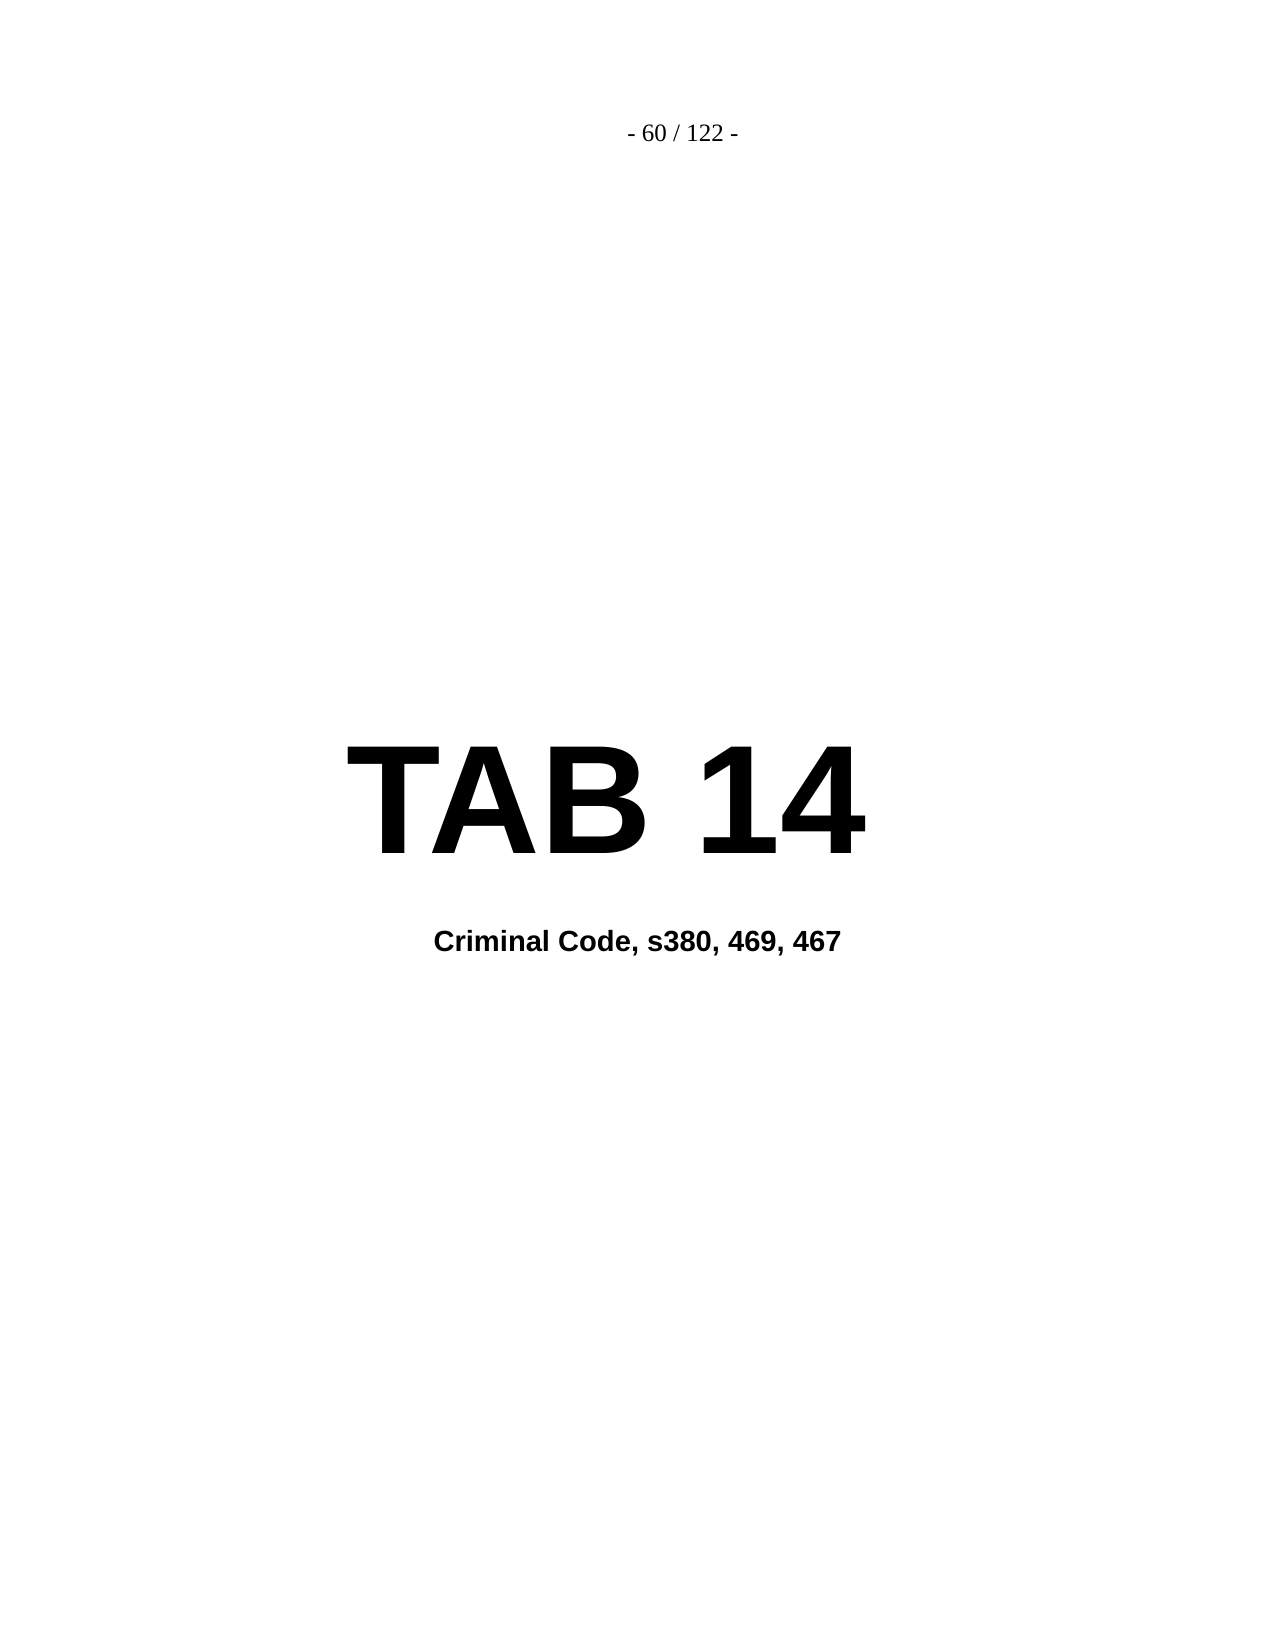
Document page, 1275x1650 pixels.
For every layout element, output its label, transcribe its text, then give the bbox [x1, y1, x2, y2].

subtitle Criminal Code, s380, 469, 467 [118, 924, 1157, 957]
